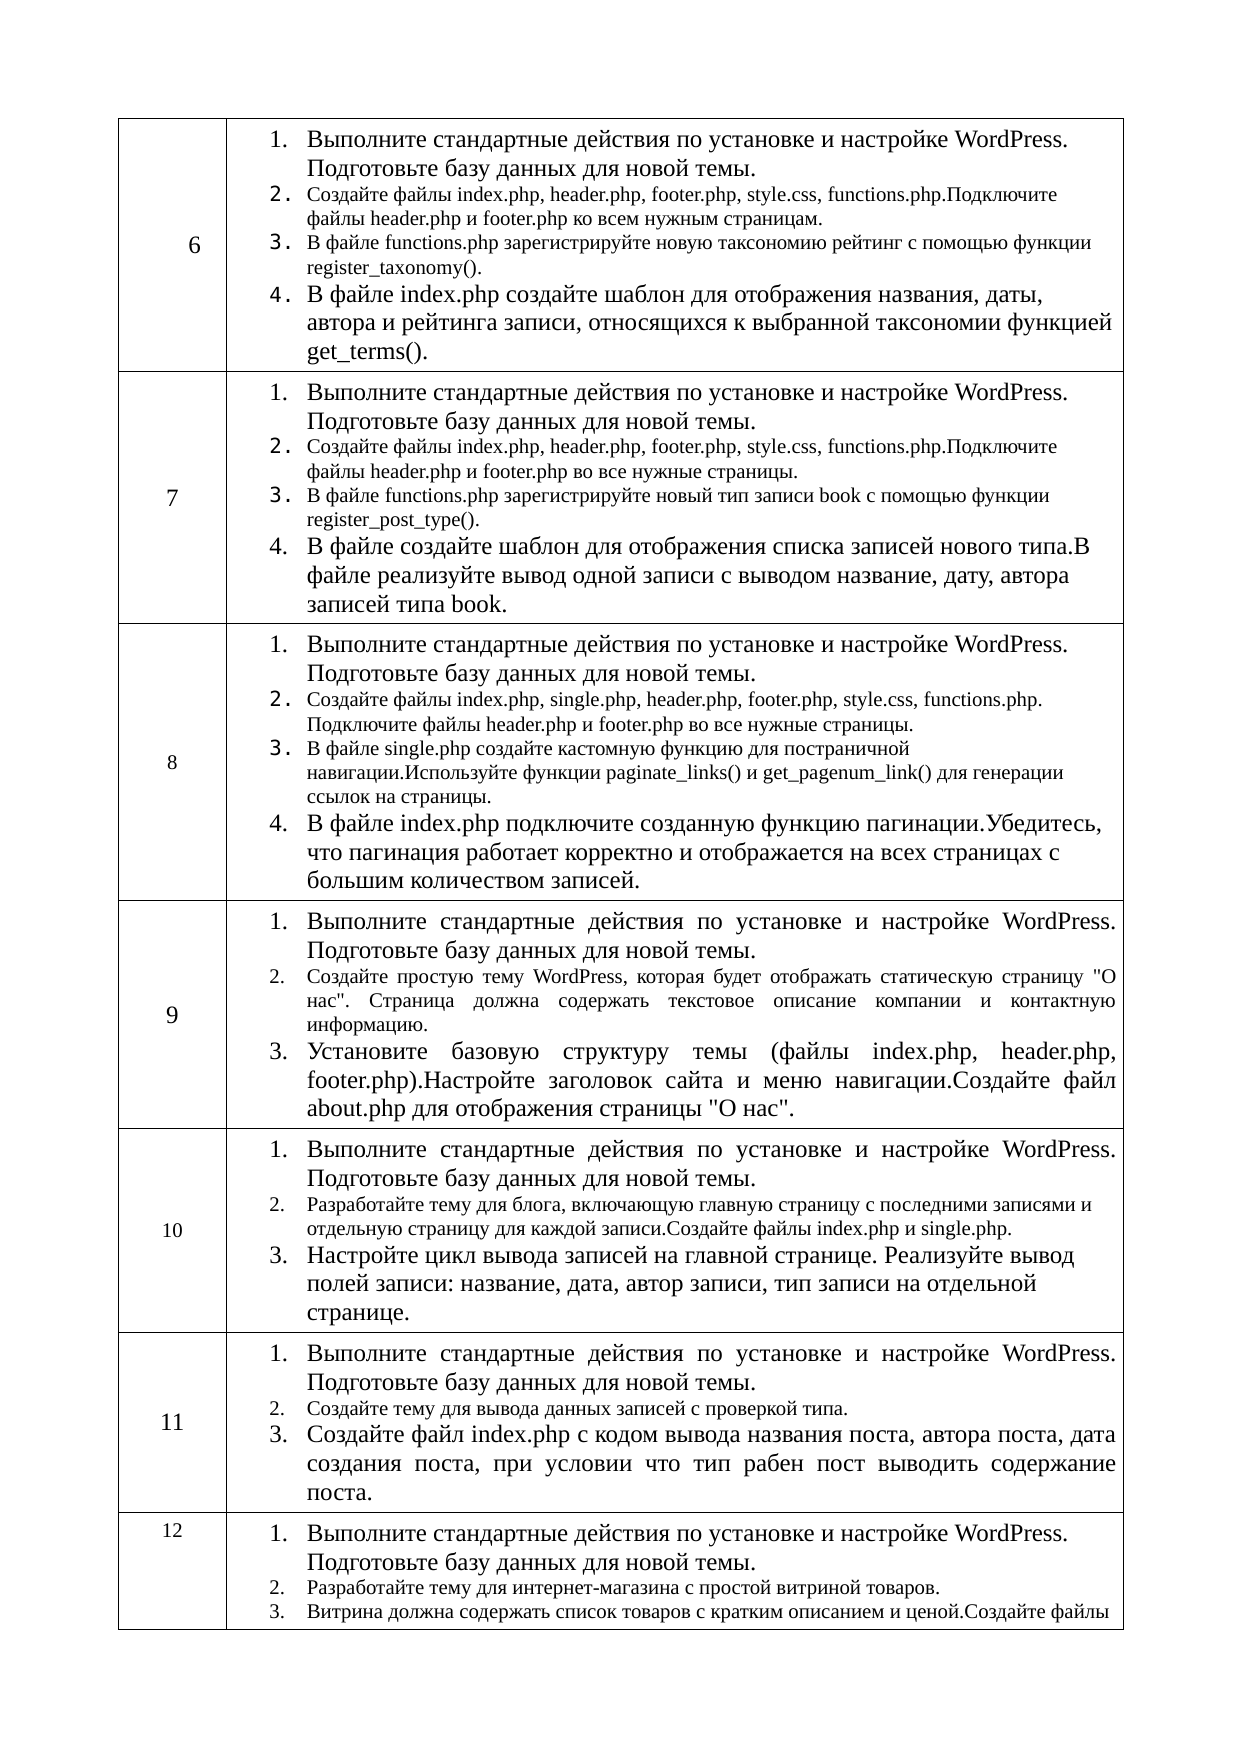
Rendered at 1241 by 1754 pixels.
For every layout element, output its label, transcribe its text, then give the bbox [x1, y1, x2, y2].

table_cell Выполните стандартные действия по установке и настройке WordPress. Подготовьте базу данных для новой темы. Разработайте тему для интернет-магазина с простой витриной товаров. Витрина должна содержать список товаров с кратким описанием и ценой.Создайте файлы index.php и single.php. Добавить поля товара: цена, колличество для записей типа пост. Настройте вывод списка товаров на главной странице. Реализуйте детальный просмотр товара на отдельной странице. [227, 1513, 1123, 1629]
table_cell Выполните стандартные действия по установке и настройке WordPress. Подготовьте базу данных для новой темы. Создайте файлы index.php, header.php, footer.php, style.css, functions.php.Подключите файлы header.php и footer.php ко всем нужным страницам. В файле functions.php зарегистрируйте новую таксономию рейтинг с помощью функции register_taxonomy(). В файле index.php создайте шаблон для отображения названия, даты, автора и рейтинга записи, относящихся к выбранной таксономии функцией get_terms(). [227, 119, 1123, 371]
table_cell Выполните стандартные действия по установке и настройке WordPress. Подготовьте базу данных для новой темы. Создайте файлы index.php, header.php, footer.php, style.css, functions.php.Подключите файлы header.php и footer.php во все нужные страницы. В файле functions.php зарегистрируйте новый тип записи book с помощью функции register_post_type(). В файле создайте шаблон для отображения списка записей нового типа.В файле реализуйте вывод одной записи с выводом название, дату, автора записей типа book. [227, 372, 1123, 623]
table_cell 12 [119, 1513, 226, 1629]
table_cell 11 [119, 1333, 226, 1512]
table_cell Выполните стандартные действия по установке и настройке WordPress. Подготовьте базу данных для новой темы. Разработайте тему для блога, включающую главную страницу с последними записями и отдельную страницу для каждой записи.Создайте файлы index.php и single.php. Настройте цикл вывода записей на главной странице. Реализуйте вывод полей записи: название, дата, автор записи, тип записи на отдельной странице. [227, 1129, 1123, 1332]
table_cell Выполните стандартные действия по установке и настройке WordPress. Подготовьте базу данных для новой темы. Создайте тему для вывода данных записей с проверкой типа. Создайте файл index.php с кодом вывода названия поста, автора поста, дата создания поста, при условии что тип рабен пост выводить содержание поста. [227, 1333, 1123, 1512]
table_cell Выполните стандартные действия по установке и настройке WordPress. Подготовьте базу данных для новой темы. Создайте файлы index.php, single.php, header.php, footer.php, style.css, functions.php. Подключите файлы header.php и footer.php во все нужные страницы. В файле single.php создайте кастомную функцию для постраничной навигации.Используйте функции paginate_links() и get_pagenum_link() для генерации ссылок на страницы. В файле index.php подключите созданную функцию пагинации.Убедитесь, что пагинация работает корректно и отображается на всех страницах с большим количеством записей. [227, 624, 1123, 900]
table_cell 8 [119, 624, 226, 900]
table_cell 6 [119, 119, 226, 371]
table_cell 10 [119, 1129, 226, 1332]
table_cell 7 [119, 372, 226, 623]
table_cell Выполните стандартные действия по установке и настройке WordPress. Подготовьте базу данных для новой темы. Создайте простую тему WordPress, которая будет отображать статическую страницу "О нас". Страница должна содержать текстовое описание компании и контактную информацию. Установите базовую структуру темы (файлы index.php, header.php, footer.php).Настройте заголовок сайта и меню навигации.Создайте файл about.php для отображения страницы "О нас". [227, 901, 1123, 1128]
table_cell 9 [119, 901, 226, 1128]
